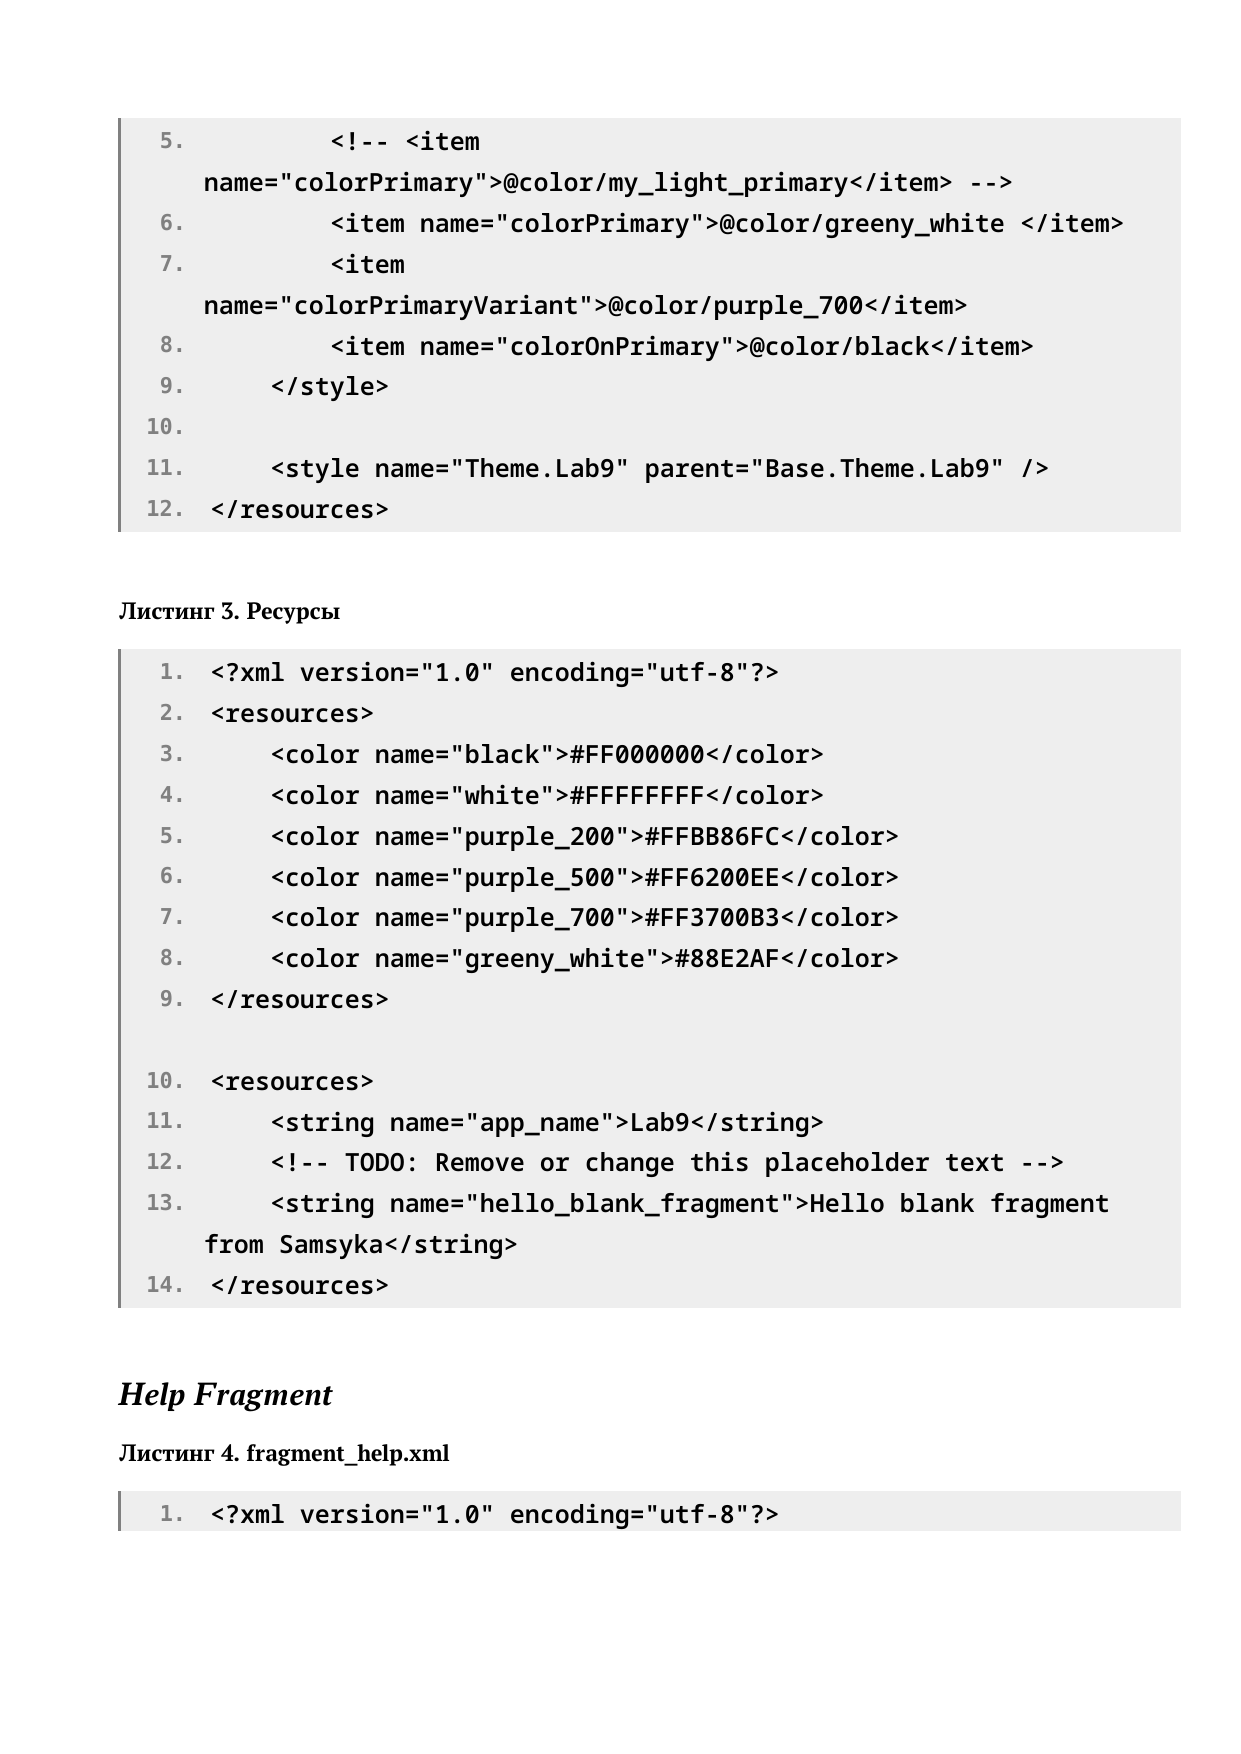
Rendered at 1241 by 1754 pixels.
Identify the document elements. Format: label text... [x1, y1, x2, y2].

text Листинг 4. fragment_help.xml [118, 1438, 1181, 1467]
list <string name="app_name">Lab9</string> [121, 1098, 1181, 1138]
list <!-- <item name="colorPrimary">@color/my_light_primary</item> --> [121, 118, 1181, 199]
list <resources> [121, 1057, 1181, 1097]
list <item name="colorOnPrimary">@color/black</item> [121, 322, 1181, 362]
text Листинг 3. Ресурсы [118, 596, 1181, 625]
list <?xml version="1.0" encoding="utf-8"?> [121, 1491, 1181, 1531]
list <item name="colorPrimary">@color/greeny_white </item> [121, 200, 1181, 240]
list <string name="hello_blank_fragment">Hello blank fragment from Samsyka</string> [121, 1180, 1181, 1261]
list </resources> [121, 976, 1181, 1016]
list <style name="Theme.Lab9" parent="Base.Theme.Lab9" /> [121, 445, 1181, 485]
list <color name="white">#FFFFFFFF</color> [121, 772, 1181, 812]
list <item name="colorPrimaryVariant">@color/purple_700</item> [121, 241, 1181, 321]
list </resources> [121, 1262, 1181, 1308]
list <color name="purple_200">#FFBB86FC</color> [121, 812, 1181, 852]
list <color name="purple_500">#FF6200EE</color> [121, 853, 1181, 893]
list <!-- TODO: Remove or change this placeholder text --> [121, 1139, 1181, 1179]
list <color name="black">#FF000000</color> [121, 731, 1181, 771]
list </style> [121, 363, 1181, 403]
list <color name="greeny_white">#88E2AF</color> [121, 935, 1181, 975]
list <?xml version="1.0" encoding="utf-8"?> [121, 649, 1181, 689]
subtitle Help Fragment [118, 1374, 1181, 1413]
list <color name="purple_700">#FF3700B3</color> [121, 894, 1181, 934]
list <resources> [121, 690, 1181, 730]
list </resources> [121, 486, 1181, 532]
